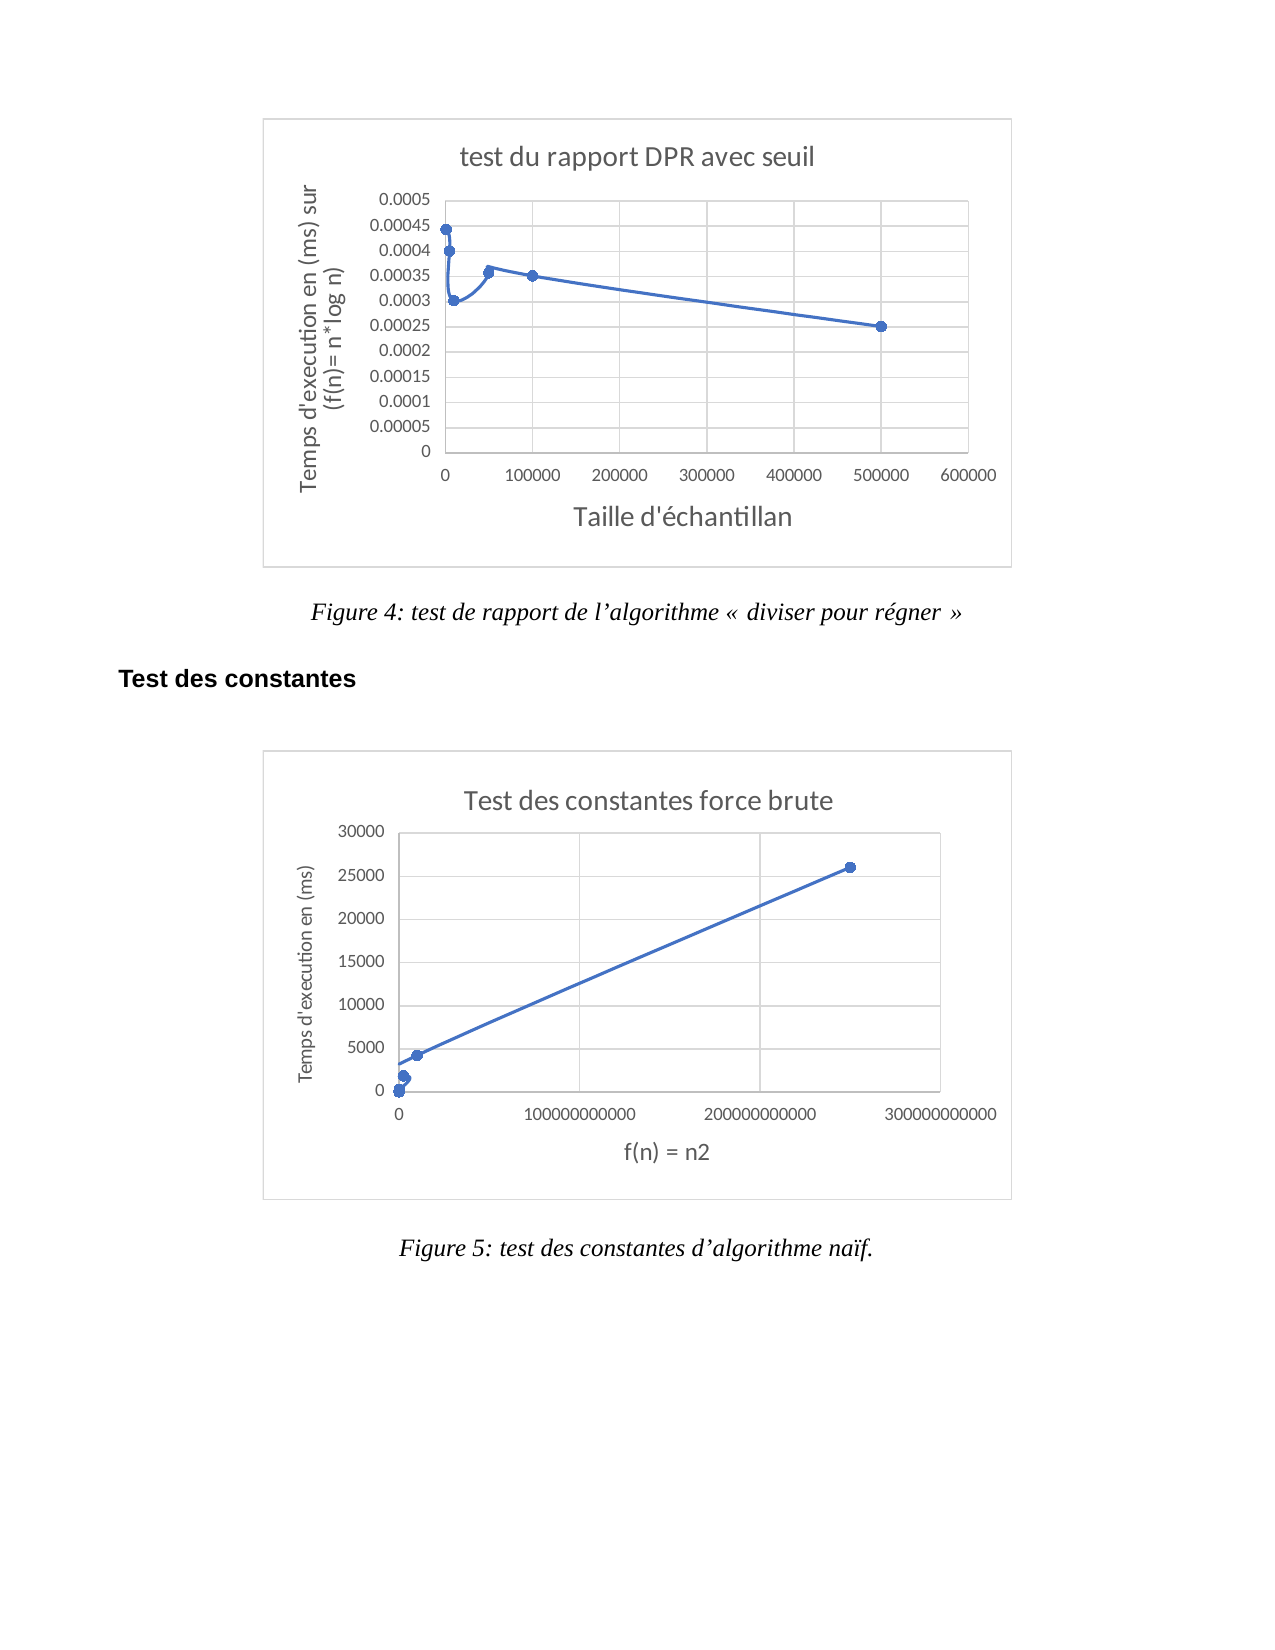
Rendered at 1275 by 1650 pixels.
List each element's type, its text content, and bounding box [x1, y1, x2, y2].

subtitle Test des constantes [118, 663, 1157, 692]
text Figure 5: test des constantes d’algorithme naïf. [118, 1233, 1157, 1262]
text Figure 4: test de rapport de l’algorithme « diviser pour régner » [118, 597, 1157, 626]
